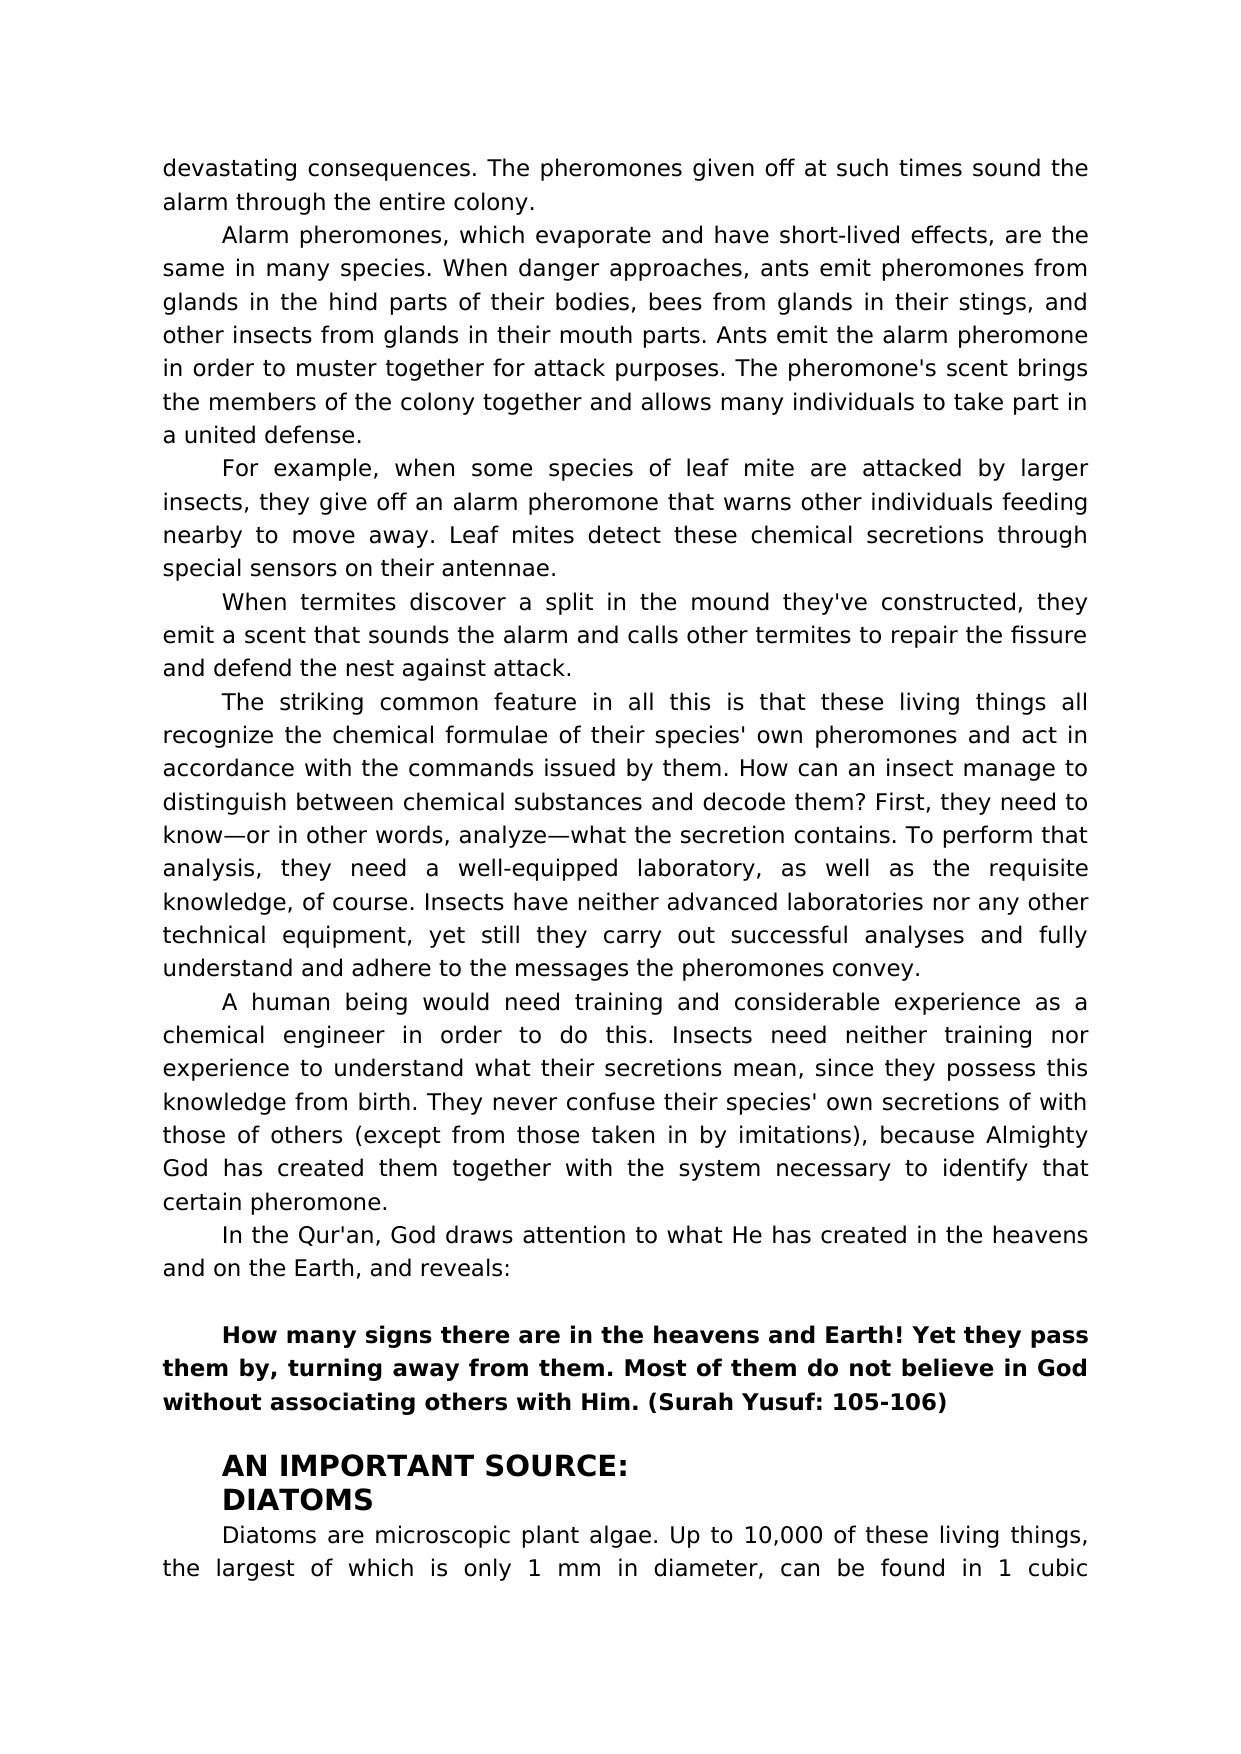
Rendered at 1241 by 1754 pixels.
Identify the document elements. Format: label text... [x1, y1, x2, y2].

text When termites discover a split in the mound they've constructed, they emit a scent that sounds the alarm and calls other termites to repair the fissure and defend the nest against attack. [162, 583, 1090, 683]
text A human being would need training and considerable experience as a chemical engineer in order to do this. Insects need neither training nor experience to understand what their secretions mean, since they possess this knowledge from birth. They never confuse their species' own secretions of with those of others (except from those taken in by imitations), because Almighty God has created them together with the system necessary to identify that certain pheromone. [162, 983, 1090, 1217]
text How many signs there are in the heavens and Earth! Yet they pass them by, turning away from them. Most of them do not believe in God without associating others with Him. (Surah Yusuf: 105-106) [162, 1317, 1090, 1417]
text Diatoms are microscopic plant algae. Up to 10,000 of these living things, the largest of which is only 1 mm in diameter, can be found in 1 cubic [162, 1517, 1090, 1583]
text AN IMPORTANT SOURCE: [162, 1450, 1090, 1483]
text In the Qur'an, God draws attention to what He has created in the heavens and on the Earth, and reveals: [162, 1217, 1090, 1283]
text devastating consequences. The pheromones given off at such times sound the alarm through the entire colony. [162, 150, 1090, 217]
text The striking common feature in all this is that these living things all recognize the chemical formulae of their species' own pheromones and act in accordance with the commands issued by them. How can an insect manage to distinguish between chemical substances and decode them? First, they need to know—or in other words, analyze—what the secretion contains. To perform that analysis, they need a well-equipped laboratory, as well as the requisite knowledge, of course. Insects have neither advanced laboratories nor any other technical equipment, yet still they carry out successful analyses and fully understand and adhere to the messages the pheromones convey. [162, 683, 1090, 983]
text Alarm pheromones, which evaporate and have short-lived effects, are the same in many species. When danger approaches, ants emit pheromones from glands in the hind parts of their bodies, bees from glands in their stings, and other insects from glands in their mouth parts. Ants emit the alarm pheromone in order to muster together for attack purposes. The pheromone's scent brings the members of the colony together and allows many individuals to take part in a united defense. [162, 217, 1090, 450]
text DIATOMS [162, 1483, 1090, 1517]
text For example, when some species of leaf mite are attacked by larger insects, they give off an alarm pheromone that warns other individuals feeding nearby to move away. Leaf mites detect these chemical secretions through special sensors on their antennae. [162, 450, 1090, 583]
